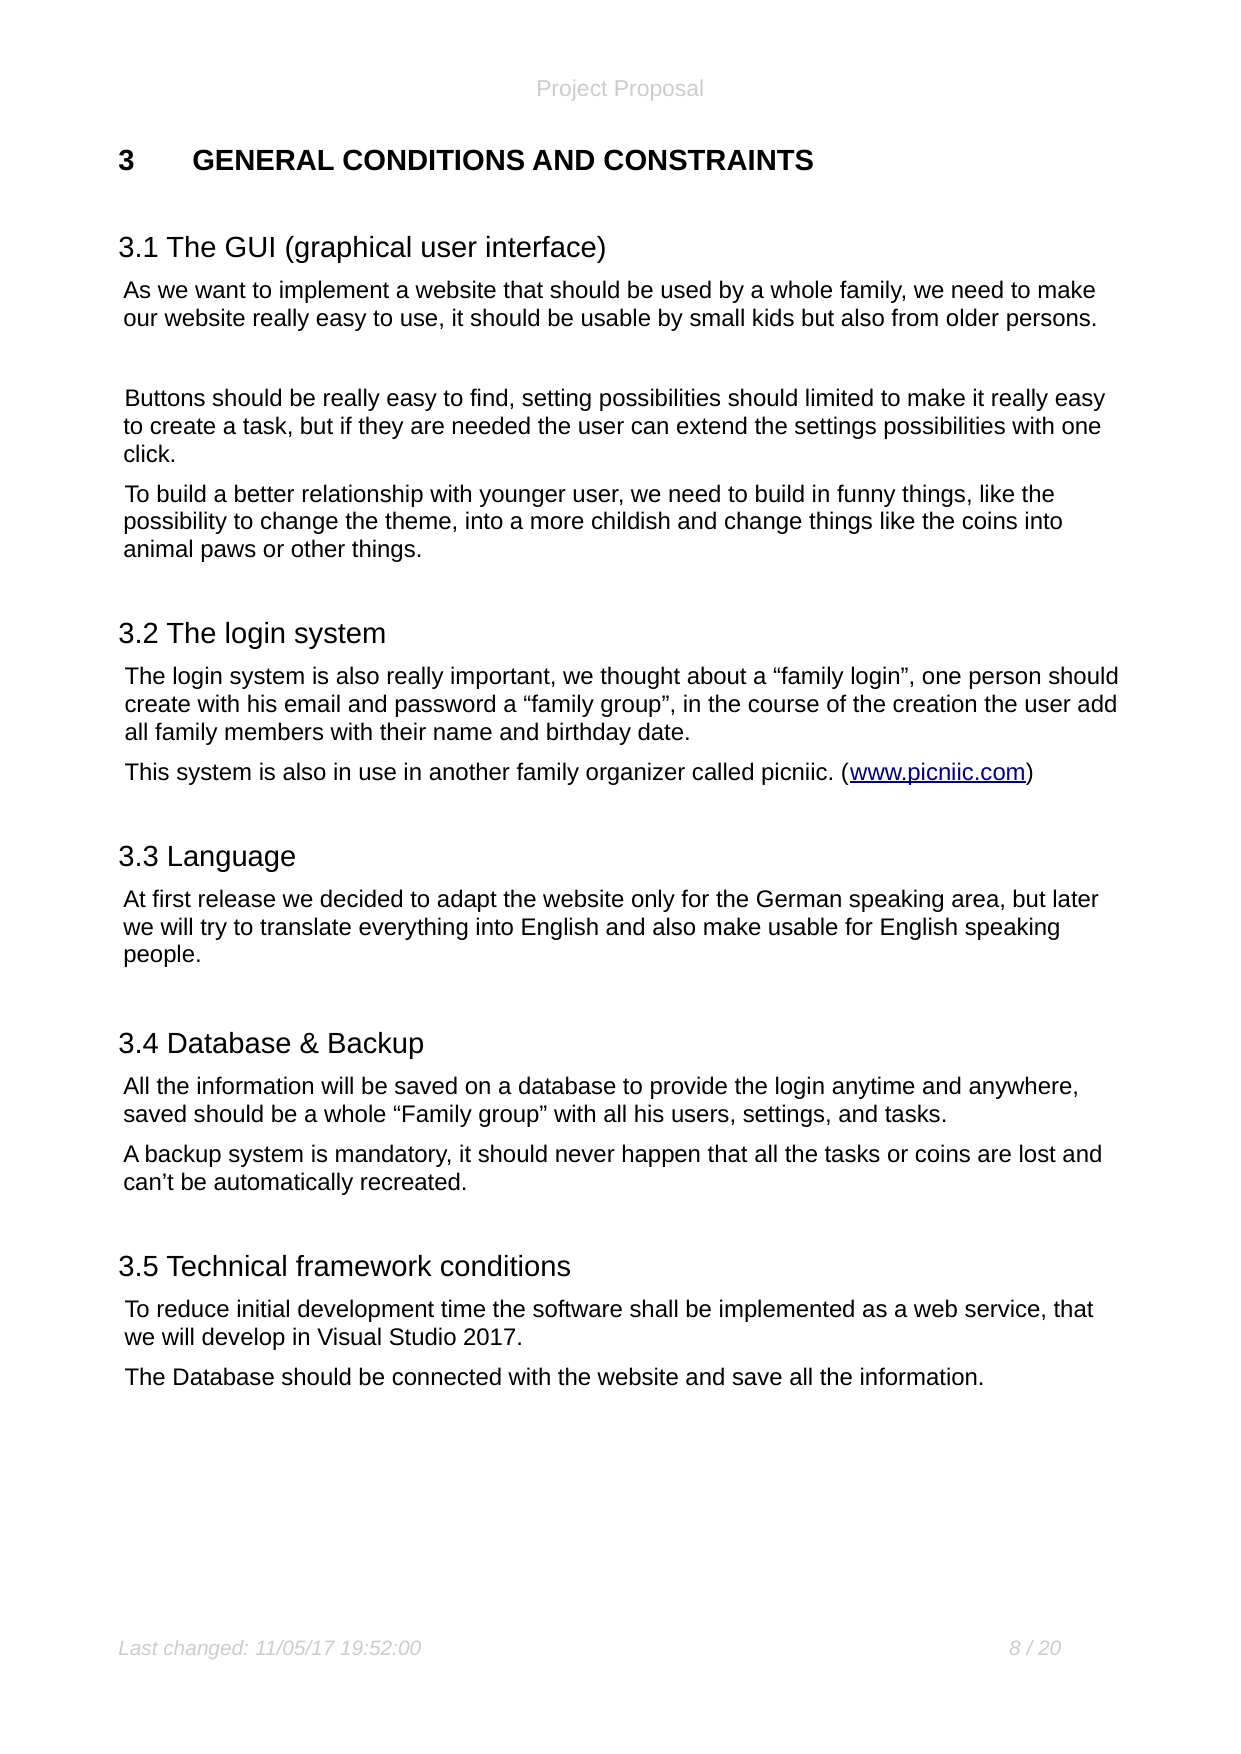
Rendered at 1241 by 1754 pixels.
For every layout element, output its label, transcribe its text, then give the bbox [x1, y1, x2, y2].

text 3.2 The login system [118, 616, 1122, 650]
text This system is also in use in another family organizer called picniic. (www.picniic.com) [118, 757, 1122, 785]
text As we want to implement a website that should be used by a whole family, we need to make our website really easy to use, it should be usable by small kids but also from older persons. [123, 276, 1122, 332]
text 3.5 Technical framework conditions [118, 1249, 1122, 1282]
text Buttons should be really easy to find, setting possibilities should limited to make it really easy to create a task, but if they are needed the user can extend the settings possibilities with one click. [123, 384, 1122, 467]
text A backup system is mandatory, it should never happen that all the tasks or coins are lost and can’t be automatically recreated. [123, 1140, 1122, 1195]
text All the information will be saved on a database to provide the login anytime and anywhere, saved should be a whole “Family group” with all his users, settings, and tasks. [123, 1072, 1122, 1127]
text At first release we decided to adapt the website only for the German speaking area, but later we will try to translate everything into English and also make usable for English speaking people. [123, 885, 1122, 968]
text The login system is also really important, we thought about a “family login”, one person should create with his email and password a “family group”, in the course of the creation the user add all family members with their name and birthday date. [124, 662, 1122, 745]
text To build a better relationship with younger user, we need to build in funny things, like the possibility to change the theme, into a more childish and change things like the coins into animal paws or other things. [123, 479, 1122, 562]
text 3.4 Database & Backup [118, 1026, 1122, 1060]
text The Database should be connected with the website and save all the information. [118, 1363, 1122, 1390]
text To reduce initial development time the software shall be implemented as a web service, that we will develop in Visual Studio 2017. [124, 1295, 1122, 1350]
text 3.3 Language [118, 839, 1122, 872]
text 3.1 The GUI (graphical user interface) [118, 230, 1122, 264]
subtitle General Conditions and Constraints [118, 143, 1122, 177]
